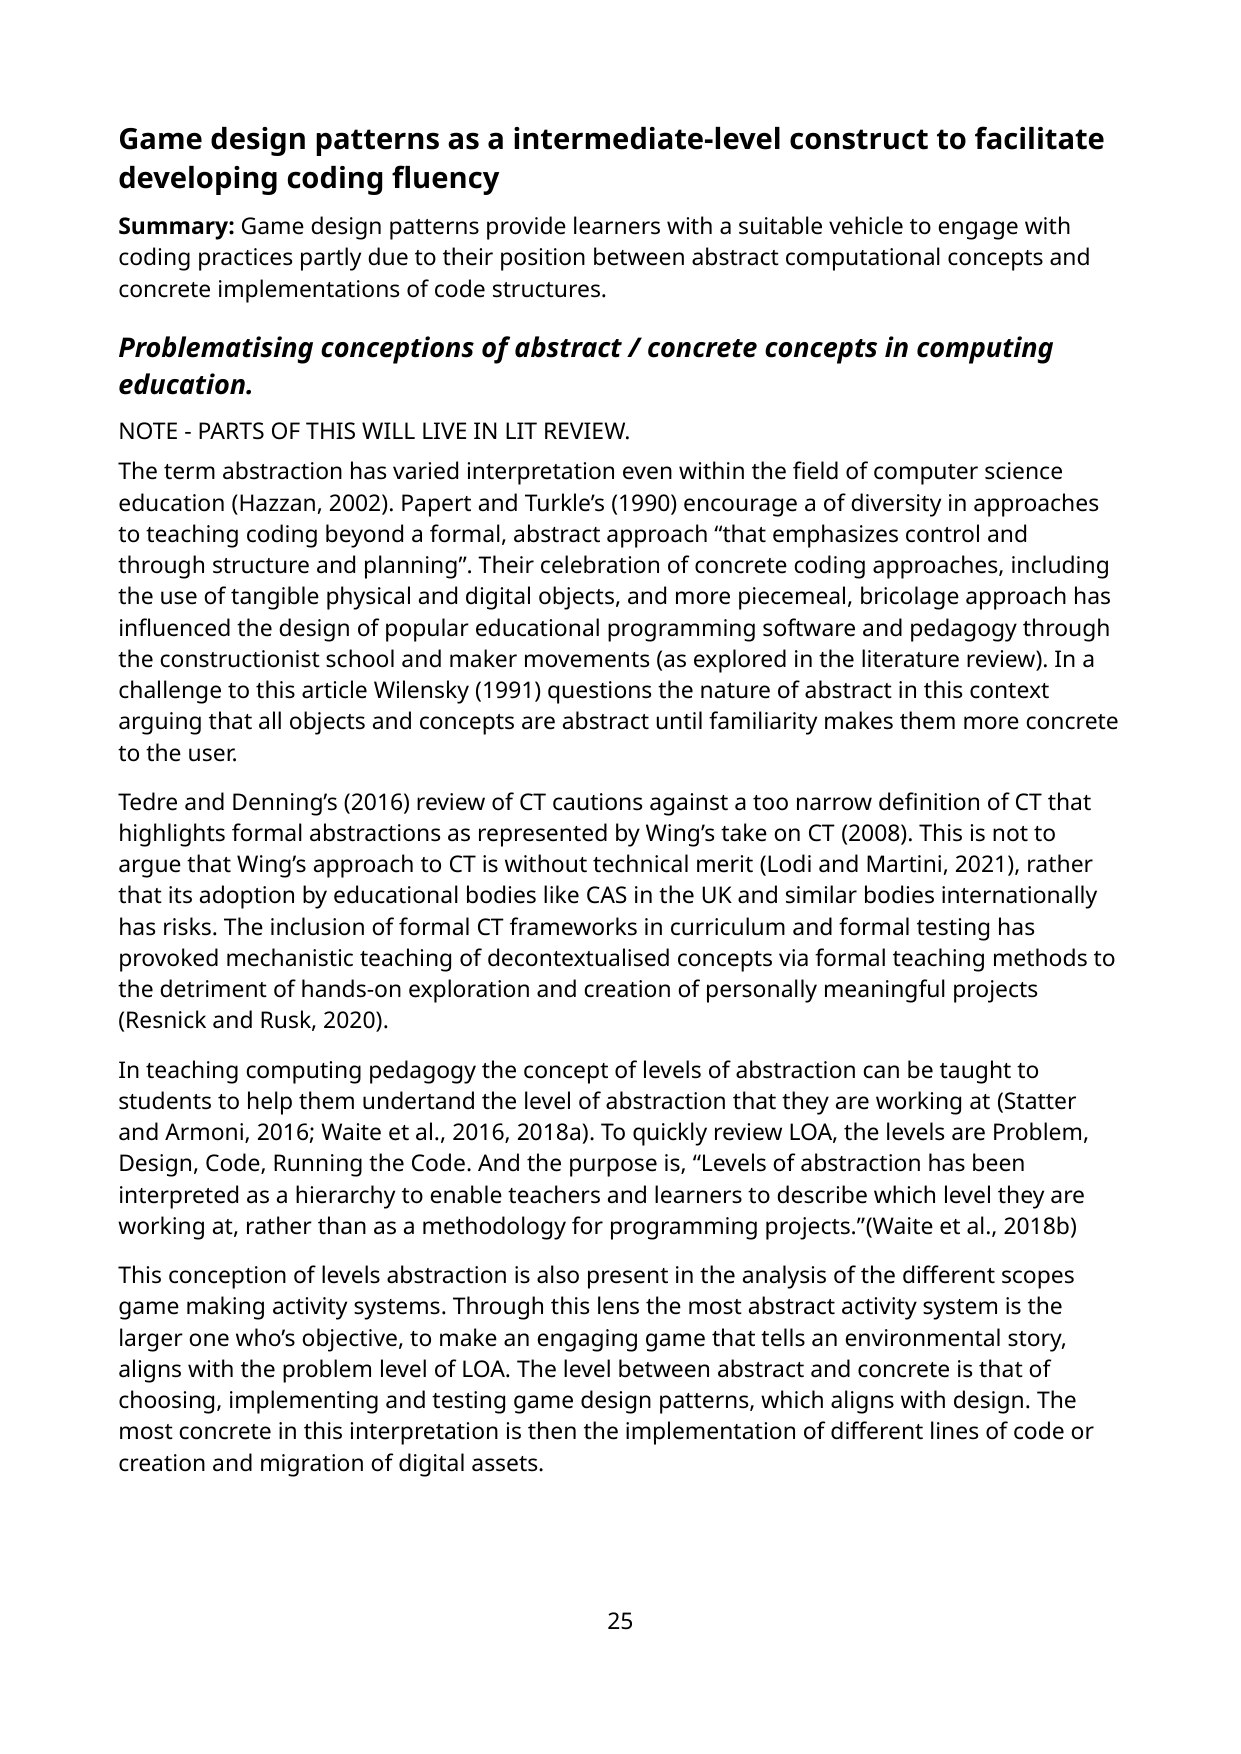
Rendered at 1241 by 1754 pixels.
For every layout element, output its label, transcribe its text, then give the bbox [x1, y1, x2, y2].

text Tedre and Denning’s (2016) review of CT cautions against a too narrow definition of CT that highlights formal abstractions as represented by Wing’s take on CT (2008). This is not to argue that Wing’s approach to CT is without technical merit (Lodi and Martini, 2021), rather that its adoption by educational bodies like CAS in the UK and similar bodies internationally has risks. The inclusion of formal CT frameworks in curriculum and formal testing has provoked mechanistic teaching of decontextualised concepts via formal teaching methods to the detriment of hands-on exploration and creation of personally meaningful projects (Resnick and Rusk, 2020). [118, 786, 1122, 1036]
subtitle Problematising conceptions of abstract / concrete concepts in computing education. [118, 329, 1122, 402]
text This conception of levels abstraction is also present in the analysis of the different scopes game making activity systems. Through this lens the most abstract activity system is the larger one who’s objective, to make an engaging game that tells an environmental story, aligns with the problem level of LOA. The level between abstract and concrete is that of choosing, implementing and testing game design patterns, which aligns with design. The most concrete in this interpretation is then the implementation of different lines of code or creation and migration of digital assets. [118, 1259, 1122, 1478]
text In teaching computing pedagogy the concept of levels of abstraction can be taught to students to help them undertand the level of abstraction that they are working at (Statter and Armoni, 2016; Waite et al., 2016, 2018a). To quickly review LOA, the levels are Problem, Design, Code, Running the Code. And the purpose is, “Levels of abstraction has been interpreted as a hierarchy to enable teachers and learners to describe which level they are working at, rather than as a methodology for programming projects.”(Waite et al., 2018b) [118, 1053, 1122, 1241]
text The term abstraction has varied interpretation even within the field of computer science education (Hazzan, 2002). Papert and Turkle’s (1990) encourage a of diversity in approaches to teaching coding beyond a formal, abstract approach “that emphasizes control and through structure and planning”. Their celebration of concrete coding approaches, including the use of tangible physical and digital objects, and more piecemeal, bricolage approach has influenced the design of popular educational programming software and pedagogy through the constructionist school and maker movements (as explored in the literature review). In a challenge to this article Wilensky (1991) questions the nature of abstract in this context arguing that all objects and concepts are abstract until familiarity makes them more concrete to the user. [118, 455, 1122, 768]
subtitle Game design patterns as a intermediate-level construct to facilitate developing coding fluency [118, 118, 1122, 197]
text Summary: Game design patterns provide learners with a suitable vehicle to engage with coding practices partly due to their position between abstract computational concepts and concrete implementations of code structures. [118, 210, 1122, 304]
text NOTE - PARTS OF THIS WILL LIVE IN LIT REVIEW. [118, 415, 1122, 446]
